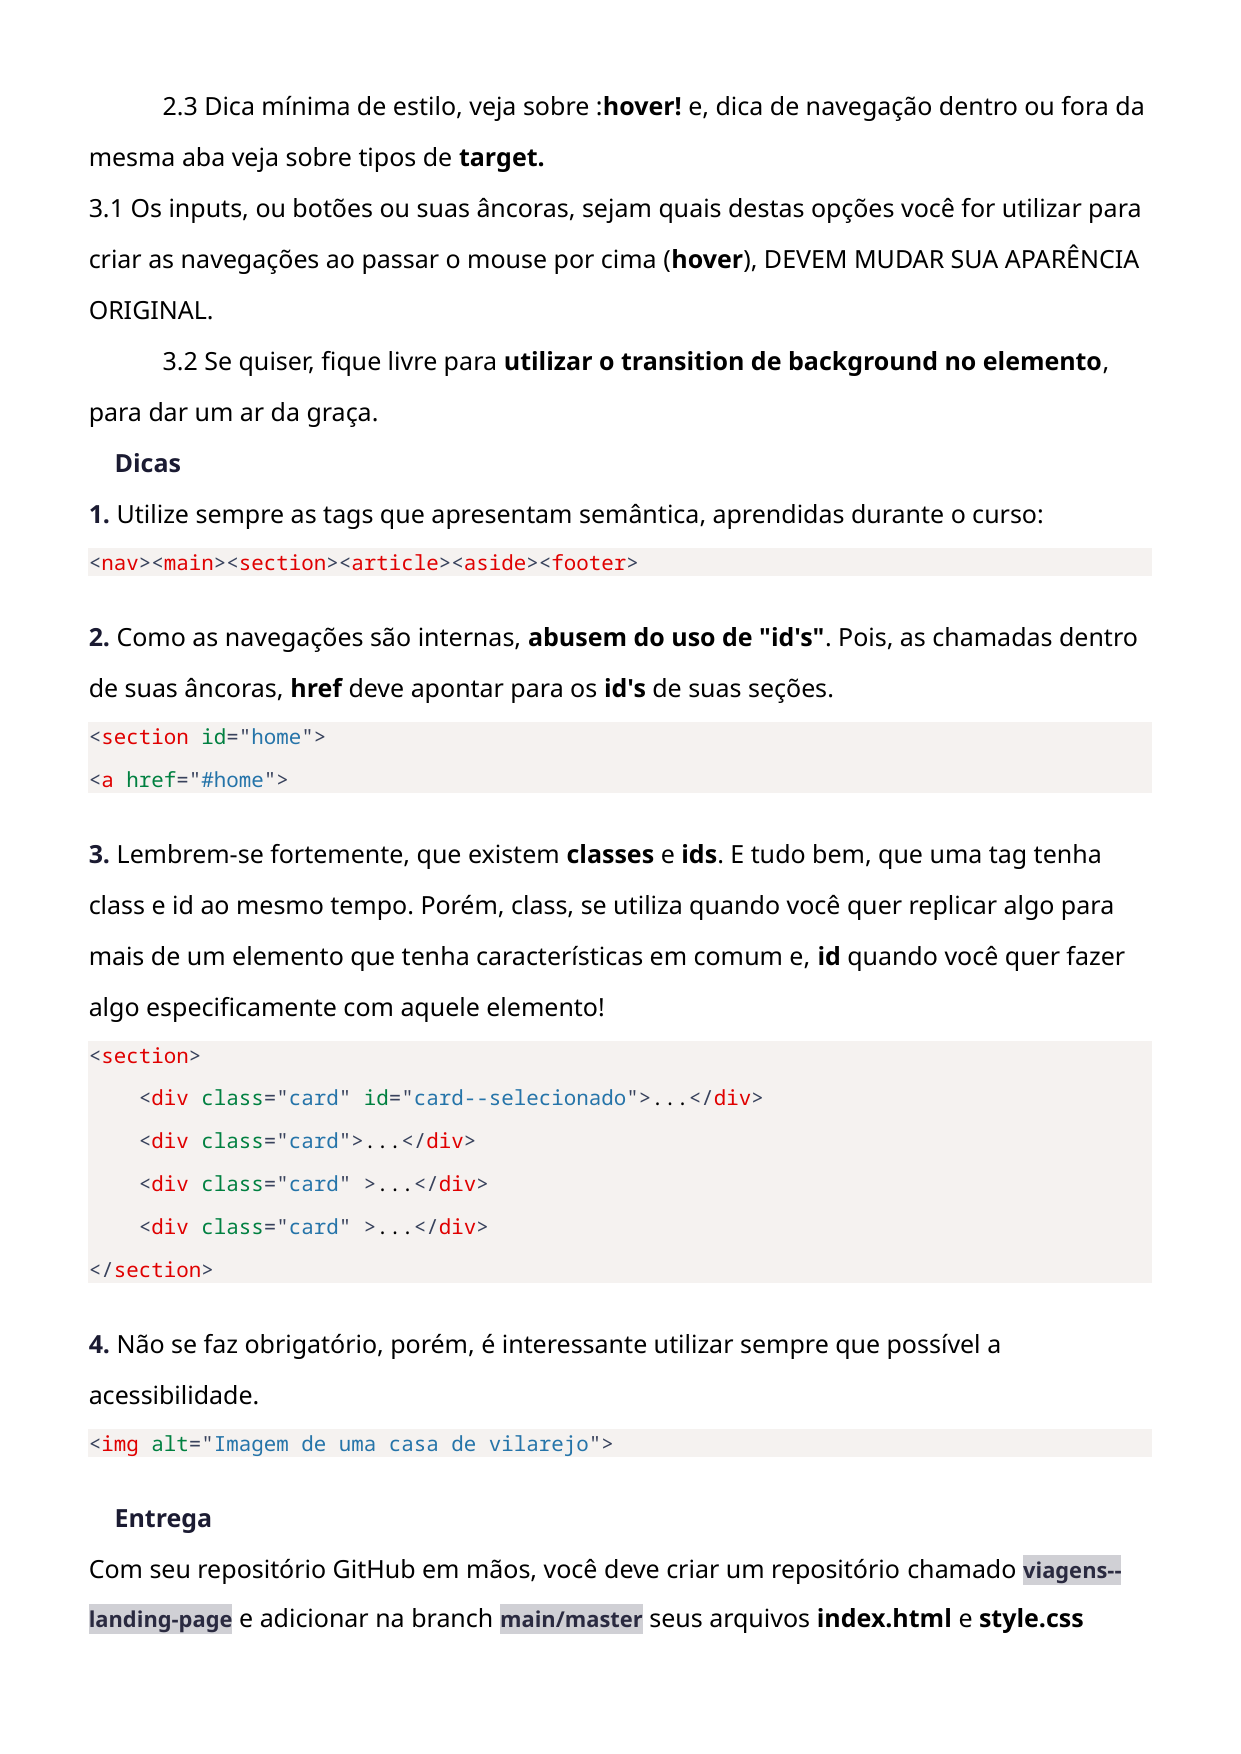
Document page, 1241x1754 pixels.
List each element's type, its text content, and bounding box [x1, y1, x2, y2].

text 2. Como as navegações são internas, abusem do uso de "id's". Pois, as chamadas dentro de suas âncoras, href deve apontar para os id's de suas seções. [88, 620, 1152, 705]
text <nav><main><section><article><aside><footer> [88, 548, 1152, 576]
text <section> [88, 1041, 1152, 1069]
text </section> [88, 1255, 1152, 1283]
text 📘 Dicas [88, 446, 1152, 480]
text <a href="#home"> [88, 765, 1152, 793]
text 3. Lembrem-se fortemente, que existem classes e ids. E tudo bem, que uma tag tenha class e id ao mesmo tempo. Porém, class, se utiliza quando você quer replicar algo para mais de um elemento que tenha características em comum e, id quando você quer fazer algo especificamente com aquele elemento! [88, 837, 1152, 1024]
text 3.2 Se quiser, fique livre para utilizar o transition de background no elemento, para dar um ar da graça. [88, 344, 1152, 429]
text <div class="card" >...</div> [88, 1169, 1152, 1198]
text 3.1 Os inputs, ou botões ou suas âncoras, sejam quais destas opções você for utilizar para criar as navegações ao passar o mouse por cima (hover), DEVEM MUDAR SUA APARÊNCIA ORIGINAL. [88, 191, 1152, 327]
text 2.3 Dica mínima de estilo, veja sobre :hover! e, dica de navegação dentro ou fora da mesma aba veja sobre tipos de target. [88, 88, 1152, 174]
text 4. Não se faz obrigatório, porém, é interessante utilizar sempre que possível a acessibilidade. [88, 1327, 1152, 1412]
text 1. Utilize sempre as tags que apresentam semântica, aprendidas durante o curso: [88, 497, 1152, 531]
text Com seu repositório GitHub em mãos, você deve criar um repositório chamado viagens--landing-page e adicionar na branch main/master seus arquivos index.html e style.css [88, 1552, 1152, 1635]
text <div class="card" id="card--selecionado">...</div> [88, 1083, 1152, 1112]
text <section id="home"> [88, 722, 1152, 751]
text <div class="card">...</div> [88, 1126, 1152, 1155]
text <div class="card" >...</div> [88, 1212, 1152, 1241]
text <img alt="Imagem de uma casa de vilarejo"> [88, 1429, 1152, 1457]
text 📘 Entrega [88, 1501, 1152, 1535]
